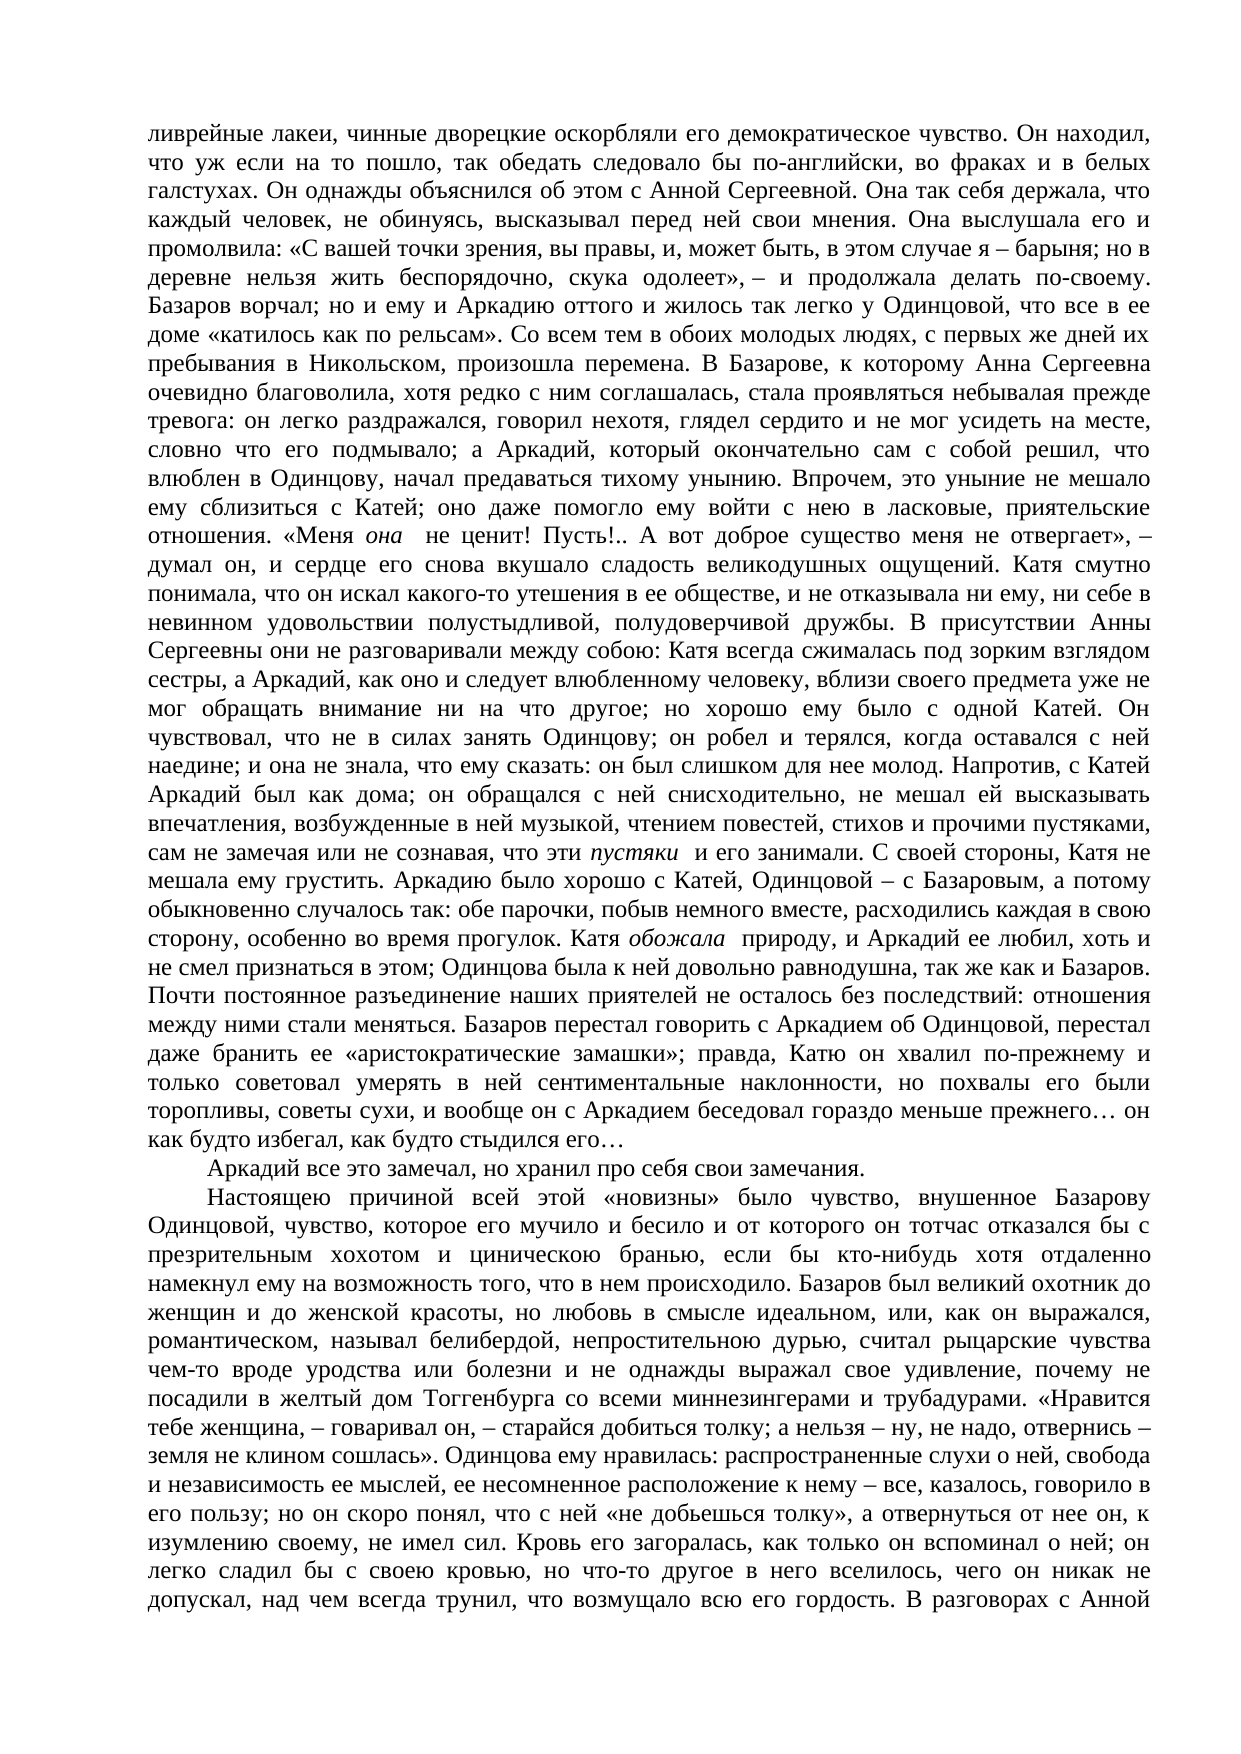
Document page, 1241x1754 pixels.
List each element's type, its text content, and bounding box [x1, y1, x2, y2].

text ливрейные лакеи, чинные дворецкие оскорбляли его демократическое чувство. Он находил, что уж если на то пошло, так обедать следовало бы по-английски, во фраках и в белых галстухах. Он однажды объяснился об этом с Анной Сергеевной. Она так себя держала, что каждый человек, не обинуясь, высказывал перед ней свои мнения. Она выслушала его и промолвила: «С вашей точки зрения, вы правы, и, может быть, в этом случае я – барыня; но в деревне нельзя жить беспорядочно, скука одолеет», – и продолжала делать по-своему. Базаров ворчал; но и ему и Аркадию оттого и жилось так легко у Одинцовой, что все в ее доме «катилось как по рельсам». Со всем тем в обоих молодых людях, с первых же дней их пребывания в Никольском, произошла перемена. В Базарове, к которому Анна Сергеевна очевидно благоволила, хотя редко с ним соглашалась, стала проявляться небывалая прежде тревога: он легко раздражался, говорил нехотя, глядел сердито и не мог усидеть на месте, словно что его подмывало; а Аркадий, который окончательно сам с собой решил, что влюблен в Одинцову, начал предаваться тихому унынию. Впрочем, это уныние не мешало ему сблизиться с Катей; оно даже помогло ему войти с нею в ласковые, приятельские отношения. «Меня она не ценит! Пусть!.. А вот доброе существо меня не отвергает», – думал он, и сердце его снова вкушало сладость великодушных ощущений. Катя смутно понимала, что он искал какого-то утешения в ее обществе, и не отказывала ни ему, ни себе в невинном удовольствии полустыдливой, полудоверчивой дружбы. В присутствии Анны Сергеевны они не разговаривали между собою: Катя всегда сжималась под зорким взглядом сестры, а Аркадий, как оно и следует влюбленному человеку, вблизи своего предмета уже не мог обращать внимание ни на что другое; но хорошо ему было с одной Катей. Он чувствовал, что не в силах занять Одинцову; он робел и терялся, когда оставался с ней наедине; и она не знала, что ему сказать: он был слишком для нее молод. Напротив, с Катей Аркадий был как дома; он обращался с ней снисходительно, не мешал ей высказывать впечатления, возбужденные в ней музыкой, чтением повестей, стихов и прочими пустяками, сам не замечая или не сознавая, что эти пустяки и его занимали. С своей стороны, Катя не мешала ему грустить. Аркадию было хорошо с Катей, Одинцовой – с Базаровым, а потому обыкновенно случалось так: обе парочки, побыв немного вместе, расходились каждая в свою сторону, особенно во время прогулок. Катя обожала природу, и Аркадий ее любил, хоть и не смел признаться в этом; Одинцова была к ней довольно равнодушна, так же как и Базаров. Почти постоянное разъединение наших приятелей не осталось без последствий: отношения между ними стали меняться. Базаров перестал говорить с Аркадием об Одинцовой, перестал даже бранить ее «аристократические замашки»; правда, Катю он хвалил по-прежнему и только советовал умерять в ней сентиментальные наклонности, но похвалы его были торопливы, советы сухи, и вообще он с Аркадием беседовал гораздо меньше прежнего… он как будто избегал, как будто стыдился его… [148, 118, 1152, 1153]
text Настоящею причиной всей этой «новизны» было чувство, внушенное Базарову Одинцовой, чувство, которое его мучило и бесило и от которого он тотчас отказался бы с презрительным хохотом и циническою бранью, если бы кто-нибудь хотя отдаленно намекнул ему на возможность того, что в нем происходило. Базаров был великий охотник до женщин и до женской красоты, но любовь в смысле идеальном, или, как он выражался, романтическом, называл белибердой, непростительною дурью, считал рыцарские чувства чем-то вроде уродства или болезни и не однажды выражал свое удивление, почему не посадили в желтый дом Тоггенбурга со всеми миннезингерами и трубадурами. «Нравится тебе женщина, – говаривал он, – старайся добиться толку; а нельзя – ну, не надо, отвернись – земля не клином сошлась». Одинцова ему нравилась: распространенные слухи о ней, свобода и независимость ее мыслей, ее несомненное расположение к нему – все, казалось, говорило в его пользу; но он скоро понял, что с ней «не добьешься толку», а отвернуться от нее он, к изумлению своему, не имел сил. Кровь его загоралась, как только он вспоминал о ней; он легко сладил бы с своею кровью, но что-то другое в него вселилось, чего он никак не допускал, над чем всегда трунил, что возмущало всю его гордость. В разговорах с Анной [148, 1182, 1152, 1613]
text Аркадий все это замечал, но хранил про себя свои замечания. [148, 1153, 1152, 1182]
